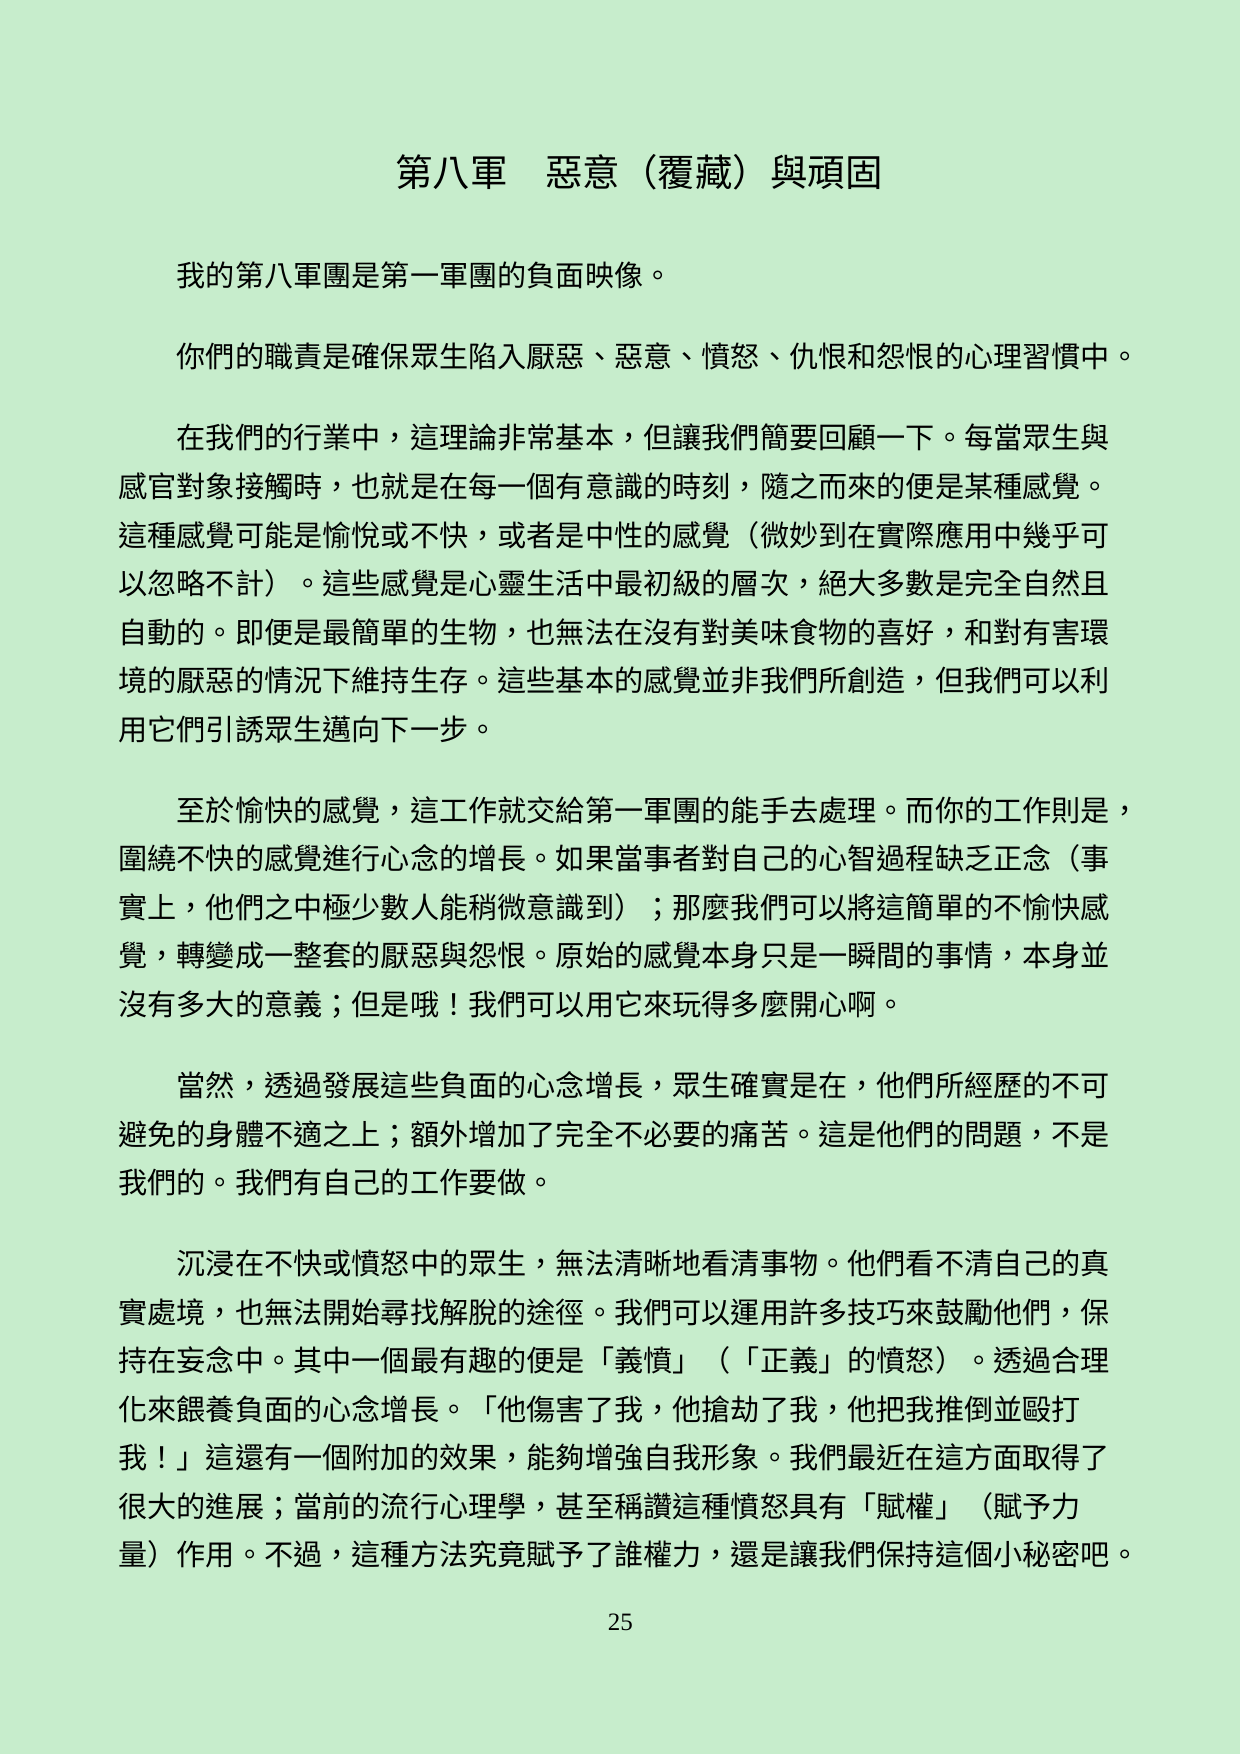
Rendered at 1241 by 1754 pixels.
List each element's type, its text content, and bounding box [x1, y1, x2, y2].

text 在我們的行業中，這理論非常基本，但讓我們簡要回顧一下。每當眾生與感官對象接觸時，也就是在每一個有意識的時刻，隨之而來的便是某種感覺。這種感覺可能是愉悅或不快，或者是中性的感覺（微妙到在實際應用中幾乎可以忽略不計）。這些感覺是心靈生活中最初級的層次，絕大多數是完全自然且自動的。即便是最簡單的生物，也無法在沒有對美味食物的喜好，和對有害環境的厭惡的情況下維持生存。這些基本的感覺並非我們所創造，但我們可以利用它們引誘眾生邁向下一步。 [118, 415, 1122, 749]
text 沉浸在不快或憤怒中的眾生，無法清晰地看清事物。他們看不清自己的真實處境，也無法開始尋找解脫的途徑。我們可以運用許多技巧來鼓勵他們，保持在妄念中。其中一個最有趣的便是「義憤」（「正義」的憤怒）。透過合理化來餵養負面的心念增長。「他傷害了我，他搶劫了我，他把我推倒並毆打我！」這還有一個附加的效果，能夠增強自我形象。我們最近在這方面取得了很大的進展；當前的流行心理學，甚至稱讚這種憤怒具有「賦權」（賦予力量）作用。不過，這種方法究竟賦予了誰權力，還是讓我們保持這個小秘密吧。 [118, 1241, 1122, 1574]
text 我的第八軍團是第一軍團的負面映像。 [118, 253, 1122, 295]
subtitle 第八軍 惡意（覆藏）與頑固 [156, 143, 1122, 197]
text 當然，透過發展這些負面的心念增長，眾生確實是在，他們所經歷的不可避免的身體不適之上；額外增加了完全不必要的痛苦。這是他們的問題，不是我們的。我們有自己的工作要做。 [118, 1063, 1122, 1202]
text 至於愉快的感覺，這工作就交給第一軍團的能手去處理。而你的工作則是，圍繞不快的感覺進行心念的增長。如果當事者對自己的心智過程缺乏正念（事實上，他們之中極少數人能稍微意識到）；那麼我們可以將這簡單的不愉快感覺，轉變成一整套的厭惡與怨恨。原始的感覺本身只是一瞬間的事情，本身並沒有多大的意義；但是哦！我們可以用它來玩得多麼開心啊。 [118, 787, 1122, 1024]
text 你們的職責是確保眾生陷入厭惡、惡意、憤怒、仇恨和怨恨的心理習慣中。 [118, 334, 1122, 376]
